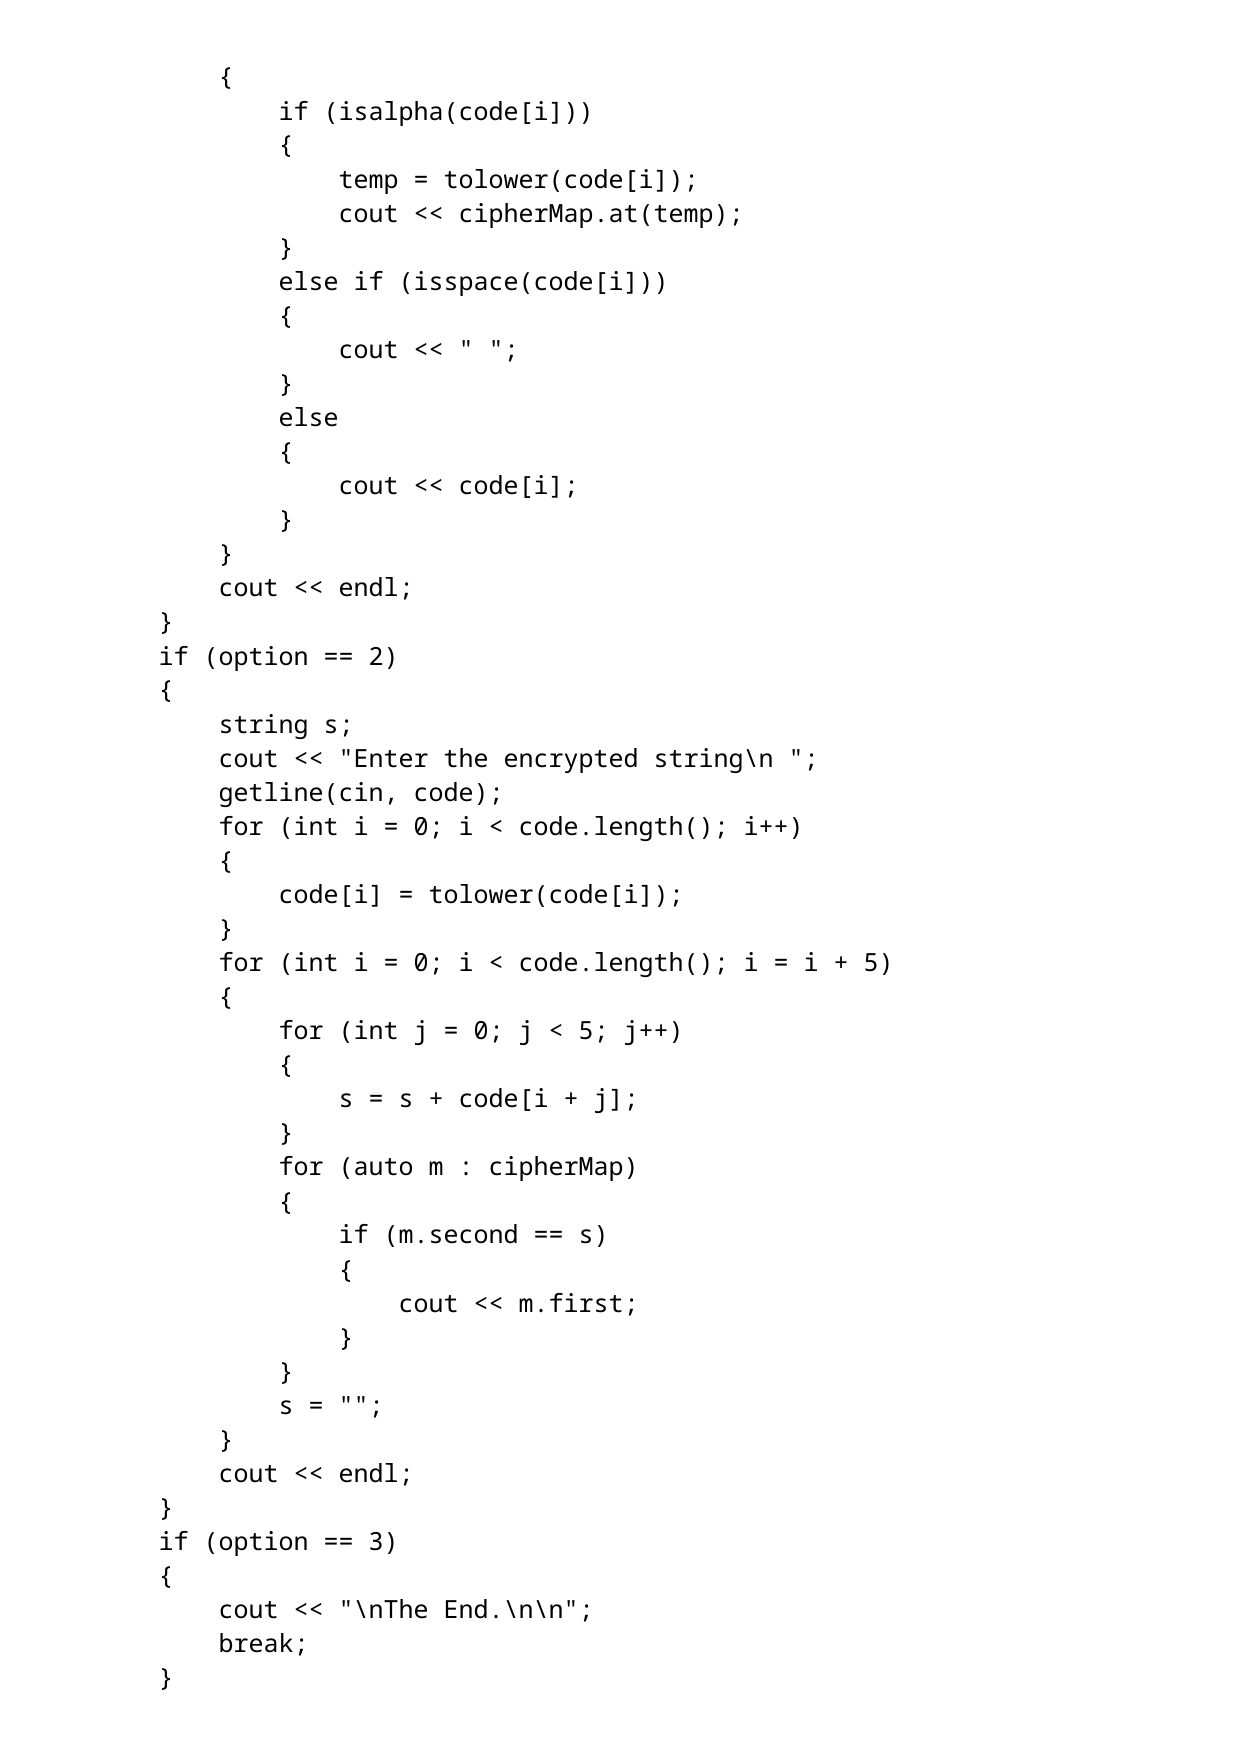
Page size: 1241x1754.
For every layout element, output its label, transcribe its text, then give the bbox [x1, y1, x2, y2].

text } [38, 229, 1185, 263]
text cout << m.first; [38, 1285, 1185, 1319]
text code[i] = tolower(code[i]); [38, 877, 1185, 911]
text cout << code[i]; [38, 468, 1185, 502]
text cout << endl; [38, 570, 1185, 604]
text } [38, 502, 1185, 536]
text { [38, 979, 1185, 1013]
text getline(cin, code); [38, 774, 1185, 808]
text { [38, 434, 1185, 468]
text { [38, 1047, 1185, 1081]
text s = s + code[i + j]; [38, 1081, 1185, 1115]
text } [38, 1422, 1185, 1456]
text if (isalpha(code[i])) [38, 93, 1185, 127]
text cout << "\nThe End.\n\n"; [38, 1592, 1185, 1626]
text } [38, 1660, 1185, 1694]
text } [38, 604, 1185, 638]
text { [38, 59, 1185, 93]
text } [38, 1115, 1185, 1149]
text { [38, 1183, 1185, 1217]
text s = ""; [38, 1387, 1185, 1422]
text { [38, 1251, 1185, 1285]
text else [38, 400, 1185, 434]
text } [38, 536, 1185, 570]
text { [38, 842, 1185, 877]
text if (option == 3) [38, 1524, 1185, 1558]
text } [38, 1353, 1185, 1387]
text } [38, 1319, 1185, 1353]
text cout << "Enter the encrypted string\n "; [38, 740, 1185, 774]
text if (m.second == s) [38, 1217, 1185, 1251]
text break; [38, 1626, 1185, 1660]
text cout << " "; [38, 332, 1185, 366]
text cout << endl; [38, 1456, 1185, 1490]
text cout << cipherMap.at(temp); [38, 195, 1185, 229]
text } [38, 911, 1185, 945]
text { [38, 672, 1185, 706]
text temp = tolower(code[i]); [38, 161, 1185, 195]
text { [38, 1558, 1185, 1592]
text { [38, 127, 1185, 161]
text else if (isspace(code[i])) [38, 263, 1185, 297]
text } [38, 1490, 1185, 1524]
text if (option == 2) [38, 638, 1185, 672]
text string s; [38, 706, 1185, 740]
text for (int i = 0; i < code.length(); i++) [38, 808, 1185, 842]
text for (auto m : cipherMap) [38, 1149, 1185, 1183]
text } [38, 366, 1185, 400]
text for (int i = 0; i < code.length(); i = i + 5) [38, 945, 1185, 979]
text for (int j = 0; j < 5; j++) [38, 1013, 1185, 1047]
text { [38, 297, 1185, 332]
